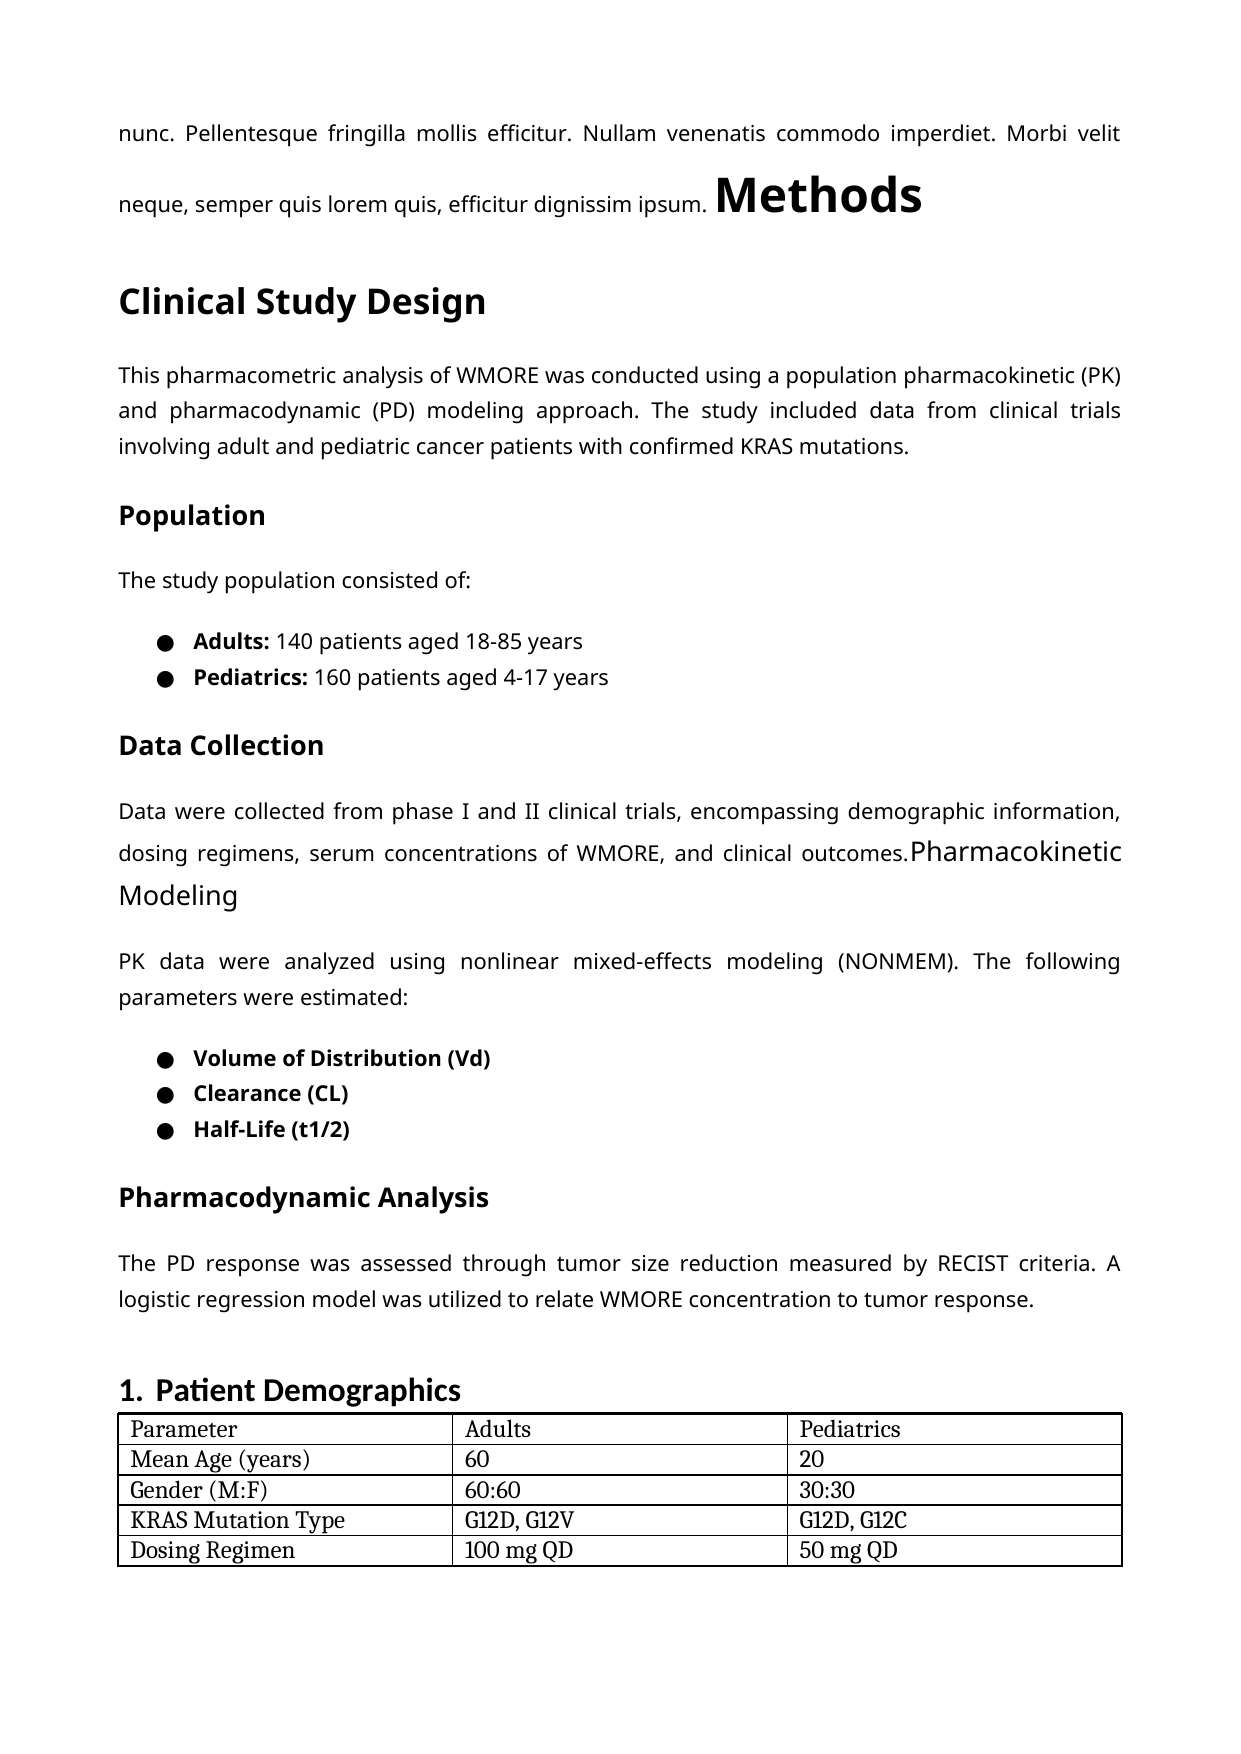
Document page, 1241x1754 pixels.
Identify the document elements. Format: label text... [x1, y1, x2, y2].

table_cell 60 [453, 1445, 787, 1474]
list Half-Life (t1/2) [156, 1114, 1122, 1144]
list Adults: 140 patients aged 18-85 years [156, 626, 1122, 656]
table_cell G12D, G12V [453, 1506, 787, 1534]
text PK data were analyzed using nonlinear mixed-effects modeling (NONMEM). The following parameters were estimated: [118, 946, 1122, 1012]
table_cell Dosing Regimen [119, 1536, 452, 1565]
subtitle Data Collection [118, 726, 1122, 763]
subtitle Pharmacodynamic Analysis [118, 1179, 1122, 1216]
table_cell 20 [788, 1445, 1121, 1474]
table_header Pediatrics [788, 1415, 1121, 1444]
text The PD response was assessed through tumor size reduction measured by RECIST criteria. A logistic regression model was utilized to relate WMORE concentration to tumor response. [118, 1248, 1122, 1313]
list Clearance (CL) [156, 1078, 1122, 1108]
table_cell 60:60 [453, 1476, 787, 1504]
table_cell 100 mg QD [453, 1536, 787, 1565]
table_cell 50 mg QD [788, 1536, 1121, 1565]
subtitle Clinical Study Design [118, 277, 1122, 325]
table_cell 30:30 [788, 1476, 1121, 1504]
table_cell Gender (M:F) [119, 1476, 452, 1504]
table_cell Mean Age (years) [119, 1445, 452, 1474]
list Pediatrics: 160 patients aged 4-17 years [156, 662, 1122, 691]
text Data were collected from phase I and II clinical trials, encompassing demographic information, dosing regimens, serum concentrations of WMORE, and clinical outcomes.Pharmacokinetic Modeling [118, 796, 1122, 914]
subtitle Population [118, 496, 1122, 533]
text nunc. Pellentesque fringilla mollis efficitur. Nullam venenatis commodo imperdiet. Morbi velit neque, semper quis lorem quis, efficitur dignissim ipsum. Methods [118, 118, 1122, 226]
table_header Parameter [119, 1415, 452, 1444]
table_cell G12D, G12C [788, 1506, 1121, 1534]
list Volume of Distribution (Vd) [156, 1042, 1122, 1072]
table_header Adults [453, 1415, 787, 1444]
text This pharmacometric analysis of WMORE was conducted using a population pharmacokinetic (PK) and pharmacodynamic (PD) modeling approach. The study included data from clinical trials involving adult and pediatric cancer patients with confirmed KRAS mutations. [118, 359, 1122, 461]
subtitle Patient Demographics [118, 1369, 1122, 1412]
table_cell KRAS Mutation Type [119, 1506, 452, 1534]
text The study population consisted of: [118, 565, 1122, 595]
